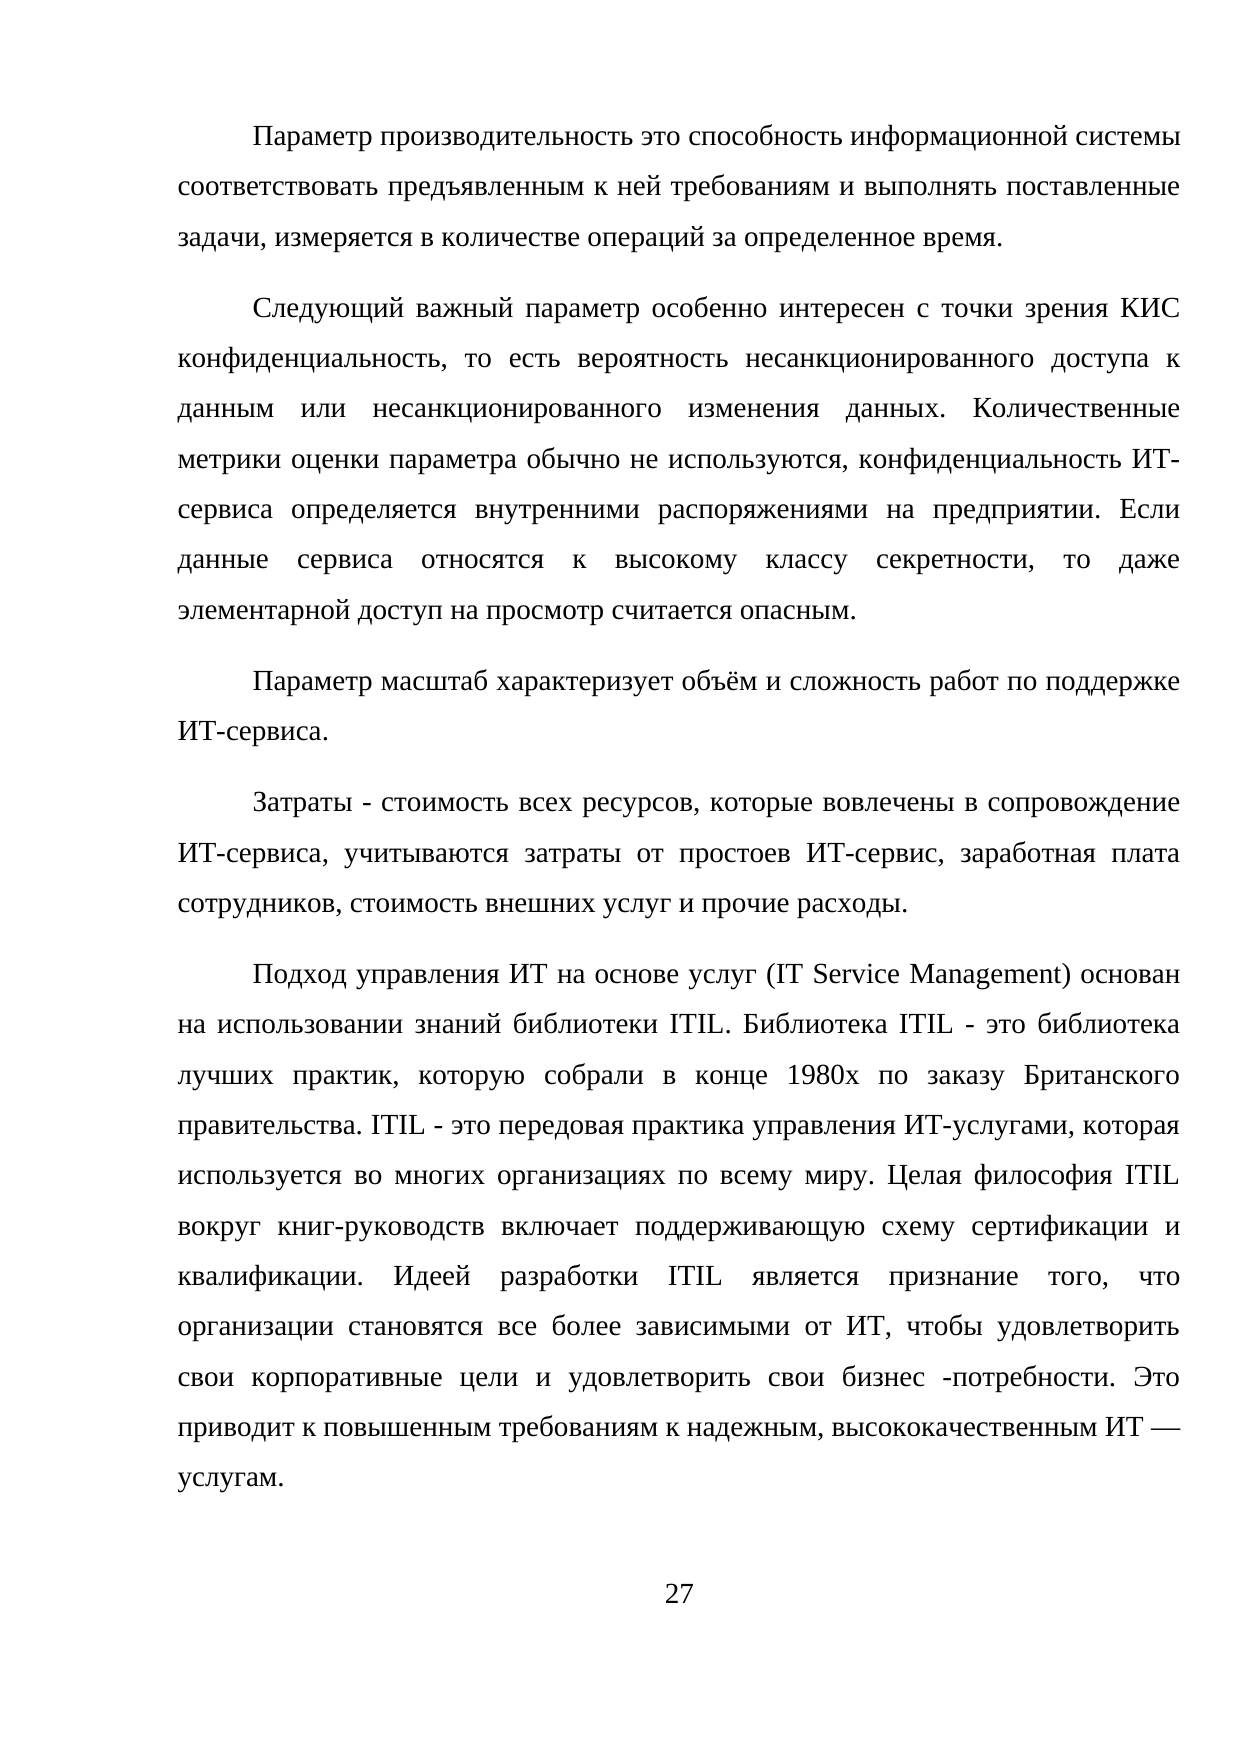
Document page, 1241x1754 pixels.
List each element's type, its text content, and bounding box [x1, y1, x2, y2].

text Параметр масштаб характеризует объём и сложность работ по поддержке ИТ-сервиса. [177, 663, 1181, 747]
text Параметр производительность это способность информационной системы соответствовать предъявленным к ней требованиям и выполнять поставленные задачи, измеряется в количестве операций за определенное время. [177, 118, 1181, 252]
text Затраты - стоимость всех ресурсов, которые вовлечены в сопровождение ИТ-сервиса, учитываются затраты от простоев ИТ-сервис, заработная плата сотрудников, стоимость внешних услуг и прочие расходы. [177, 784, 1181, 918]
text Следующий важный параметр особенно интересен с точки зрения КИС конфиденциальность, то есть вероятность несанкционированного доступа к данным или несанкционированного изменения данных. Количественные метрики оценки параметра обычно не используются, конфиденциальность ИТ-сервиса определяется внутренними распоряжениями на предприятии. Если данные сервиса относятся к высокому классу секретности, то даже элементарной доступ на просмотр считается опасным. [177, 290, 1181, 625]
text Подход управления ИТ на основе услуг (IT Service Management) основан на использовании знаний библиотеки IТIL. Библиотека IТIL - это библиотека лучших практик, которую собрали в конце 1980х по заказу Британского правительства. ITIL - это передовая практика управления ИТ-услугами, которая используется во многих организациях по всему миру. Целая философия ITIL вокруг книг-руководств включает поддерживающую схему сертификации и квалификации. Идеей разработки ITIL является признание того, что организации становятся все более зависимыми от ИТ, чтобы удовлетворить свои корпоративные цели и удовлетворить свои бизнес -потребности. Это приводит к повышенным требованиям к надежным, высококачественным ИТ — услугам. [177, 956, 1181, 1493]
